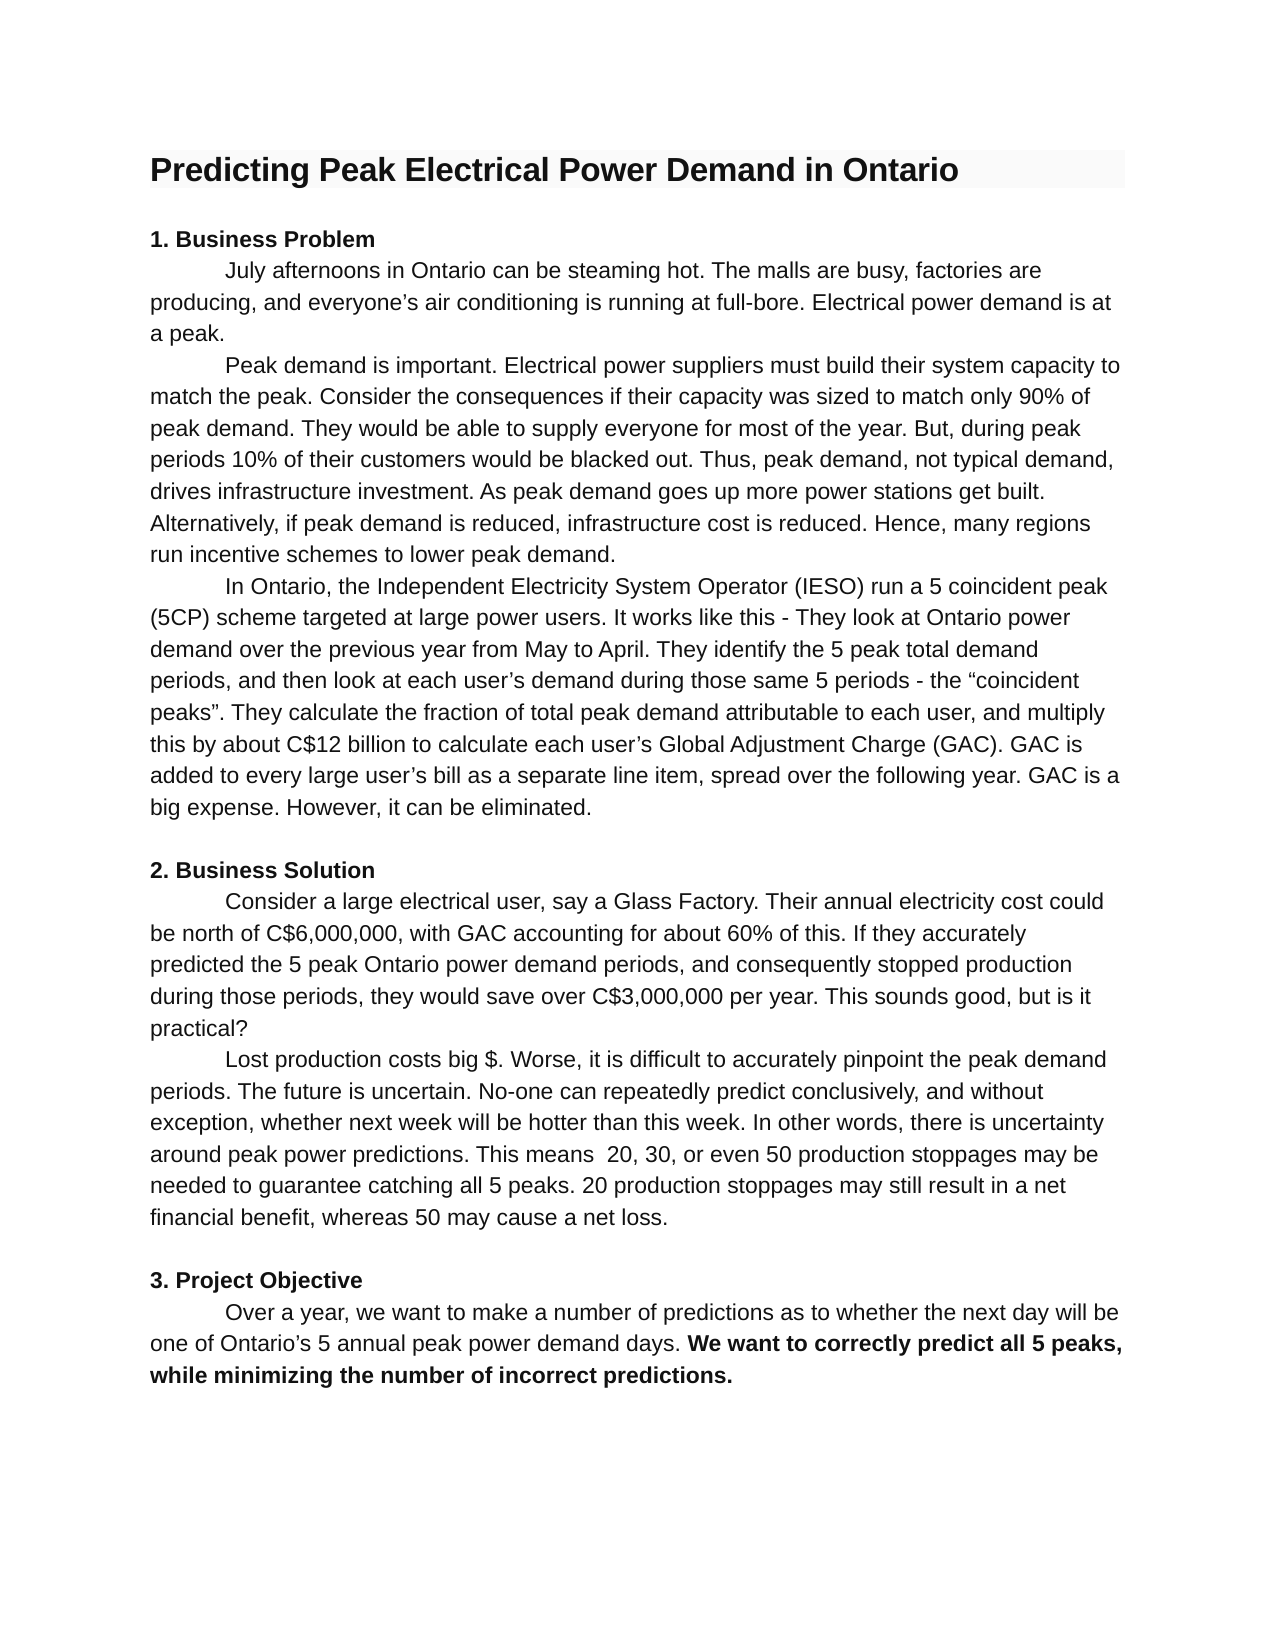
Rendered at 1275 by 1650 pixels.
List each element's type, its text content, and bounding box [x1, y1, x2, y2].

text 3. Project Objective [150, 1267, 1125, 1293]
text Consider a large electrical user, say a Glass Factory. Their annual electricity cost could be north of C$6,000,000, with GAC accounting for about 60% of this. If they accurately predicted the 5 peak Ontario power demand periods, and consequently stopped production during those periods, they would save over C$3,000,000 per year. This sounds good, but is it practical? [150, 888, 1125, 1041]
text Predicting Peak Electrical Power Demand in Ontario [150, 150, 1125, 188]
text 2. Business Solution [150, 857, 1125, 883]
text July afternoons in Ontario can be steaming hot. The malls are busy, factories are producing, and everyone’s air conditioning is running at full-bore. Electrical power demand is at a peak. [150, 257, 1125, 347]
text Peak demand is important. Electrical power suppliers must build their system capacity to match the peak. Consider the consequences if their capacity was sized to match only 90% of peak demand. They would be able to supply everyone for most of the year. But, during peak periods 10% of their customers would be blacked out. Thus, peak demand, not typical demand, drives infrastructure investment. As peak demand goes up more power stations get built. Alternatively, if peak demand is reduced, infrastructure cost is reduced. Hence, many regions run incentive schemes to lower peak demand. [150, 352, 1125, 567]
text 1. Business Problem [150, 226, 1125, 252]
text Lost production costs big $. Worse, it is difficult to accurately pinpoint the peak demand periods. The future is uncertain. No-one can repeatedly predict conclusively, and without exception, whether next week will be hotter than this week. In other words, there is uncertainty around peak power predictions. This means 20, 30, or even 50 production stoppages may be needed to guarantee catching all 5 peaks. 20 production stoppages may still result in a net financial benefit, whereas 50 may cause a net loss. [150, 1046, 1125, 1230]
text Over a year, we want to make a number of predictions as to whether the next day will be one of Ontario’s 5 annual peak power demand days. We want to correctly predict all 5 peaks, while minimizing the number of incorrect predictions. [150, 1299, 1125, 1388]
text In Ontario, the Independent Electricity System Operator (IESO) run a 5 coincident peak (5CP) scheme targeted at large power users. It works like this - They look at Ontario power demand over the previous year from May to April. They identify the 5 peak total demand periods, and then look at each user’s demand during those same 5 periods - the “coincident peaks”. They calculate the fraction of total peak demand attributable to each user, and multiply this by about C$12 billion to calculate each user’s Global Adjustment Charge (GAC). GAC is added to every large user’s bill as a separate line item, spread over the following year. GAC is a big expense. However, it can be eliminated. [150, 573, 1125, 820]
